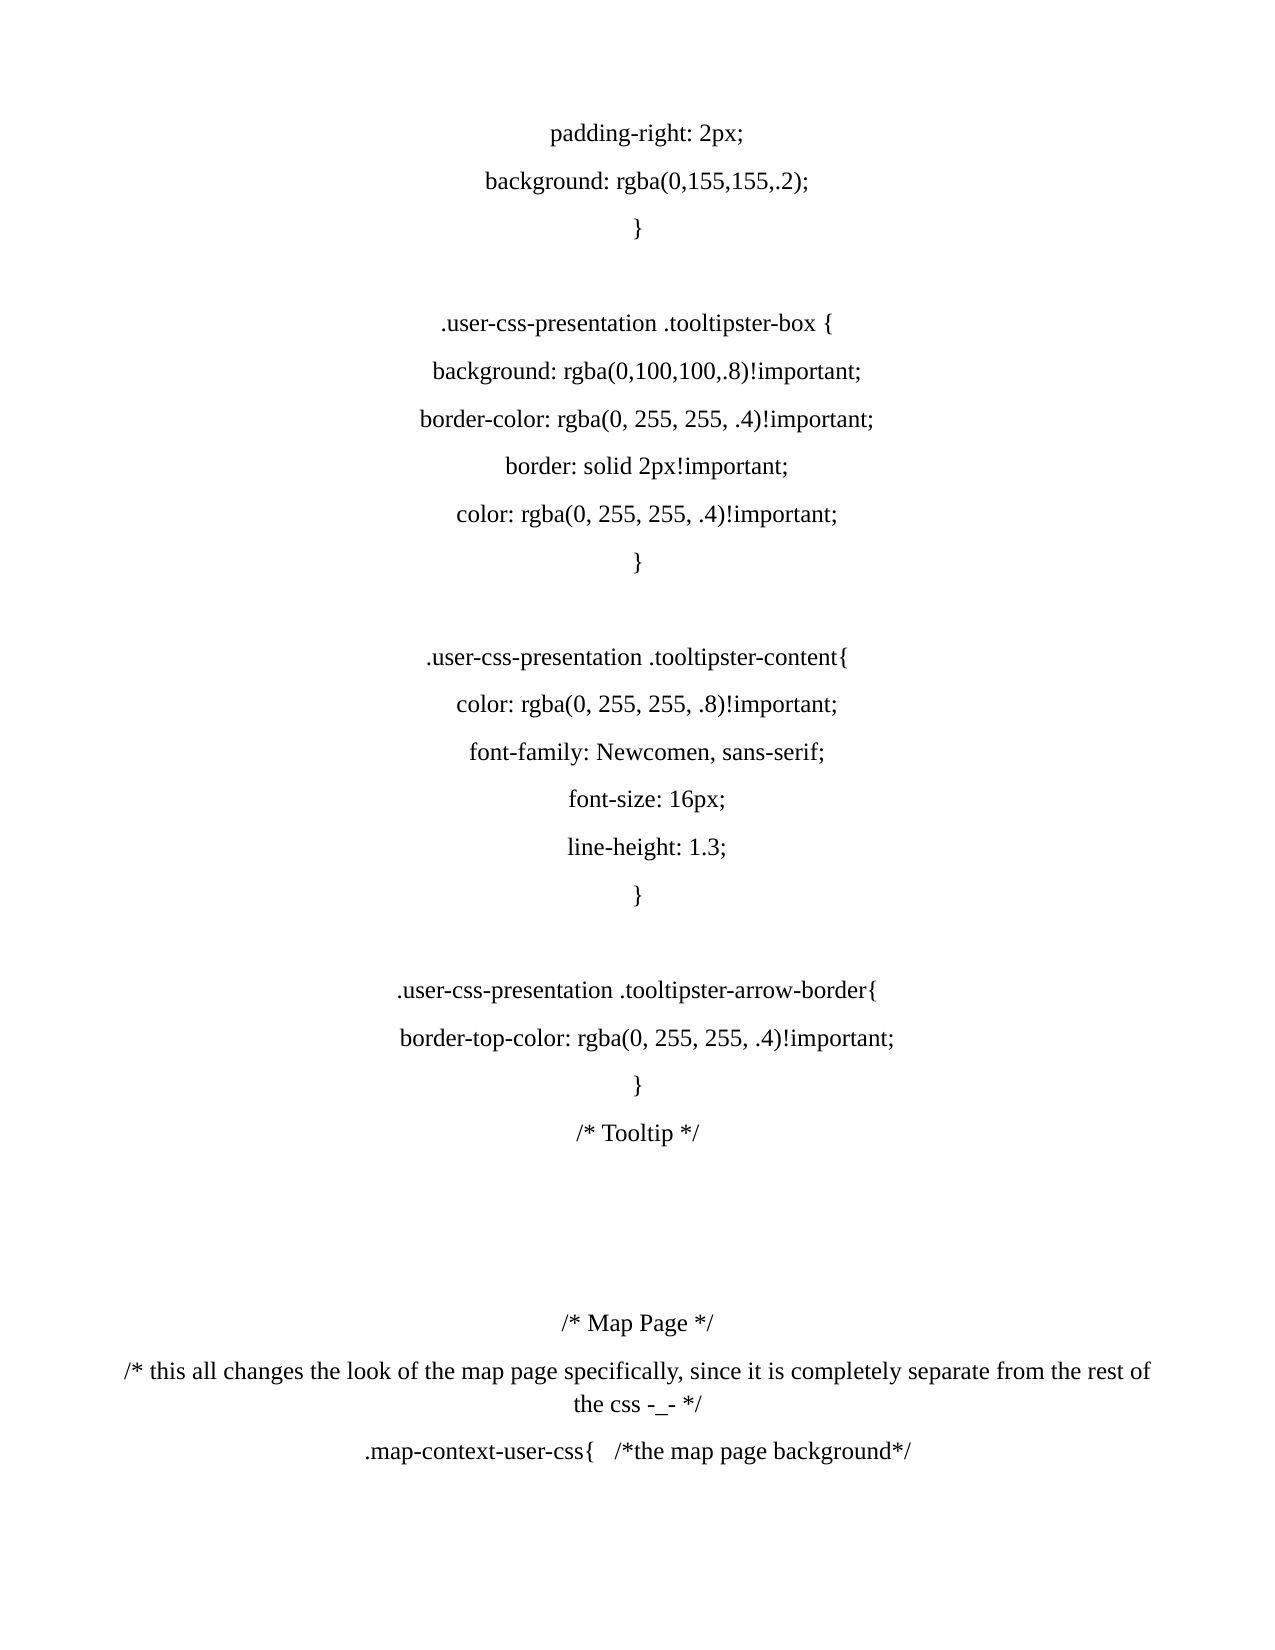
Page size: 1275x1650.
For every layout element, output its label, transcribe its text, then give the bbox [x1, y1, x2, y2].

text .user-css-presentation .tooltipster-box { [118, 308, 1157, 337]
text border-color: rgba(0, 255, 255, .4)!important; [118, 404, 1157, 432]
text } [118, 213, 1157, 242]
text background: rgba(0,100,100,.8)!important; [118, 356, 1157, 385]
text .user-css-presentation .tooltipster-arrow-border{ [118, 975, 1157, 1004]
text /* Tooltip */ [118, 1118, 1157, 1147]
text font-family: Newcomen, sans-serif; [118, 737, 1157, 766]
text border-top-color: rgba(0, 255, 255, .4)!important; [118, 1023, 1157, 1051]
text color: rgba(0, 255, 255, .8)!important; [118, 689, 1157, 718]
text font-size: 16px; [118, 784, 1157, 813]
text background: rgba(0,155,155,.2); [118, 166, 1157, 194]
text border: solid 2px!important; [118, 451, 1157, 480]
text color: rgba(0, 255, 255, .4)!important; [118, 499, 1157, 528]
text .map-context-user-css{ /*the map page background*/ [118, 1436, 1157, 1465]
text } [118, 1070, 1157, 1099]
text } [118, 547, 1157, 575]
text padding-right: 2px; [118, 118, 1157, 147]
text line-height: 1.3; [118, 832, 1157, 861]
text .user-css-presentation .tooltipster-content{ [118, 642, 1157, 671]
text /* Map Page */ [118, 1308, 1157, 1337]
text } [118, 880, 1157, 908]
text /* this all changes the look of the map page specifically, since it is completely separate from the rest of the css -_- */ [118, 1356, 1157, 1418]
